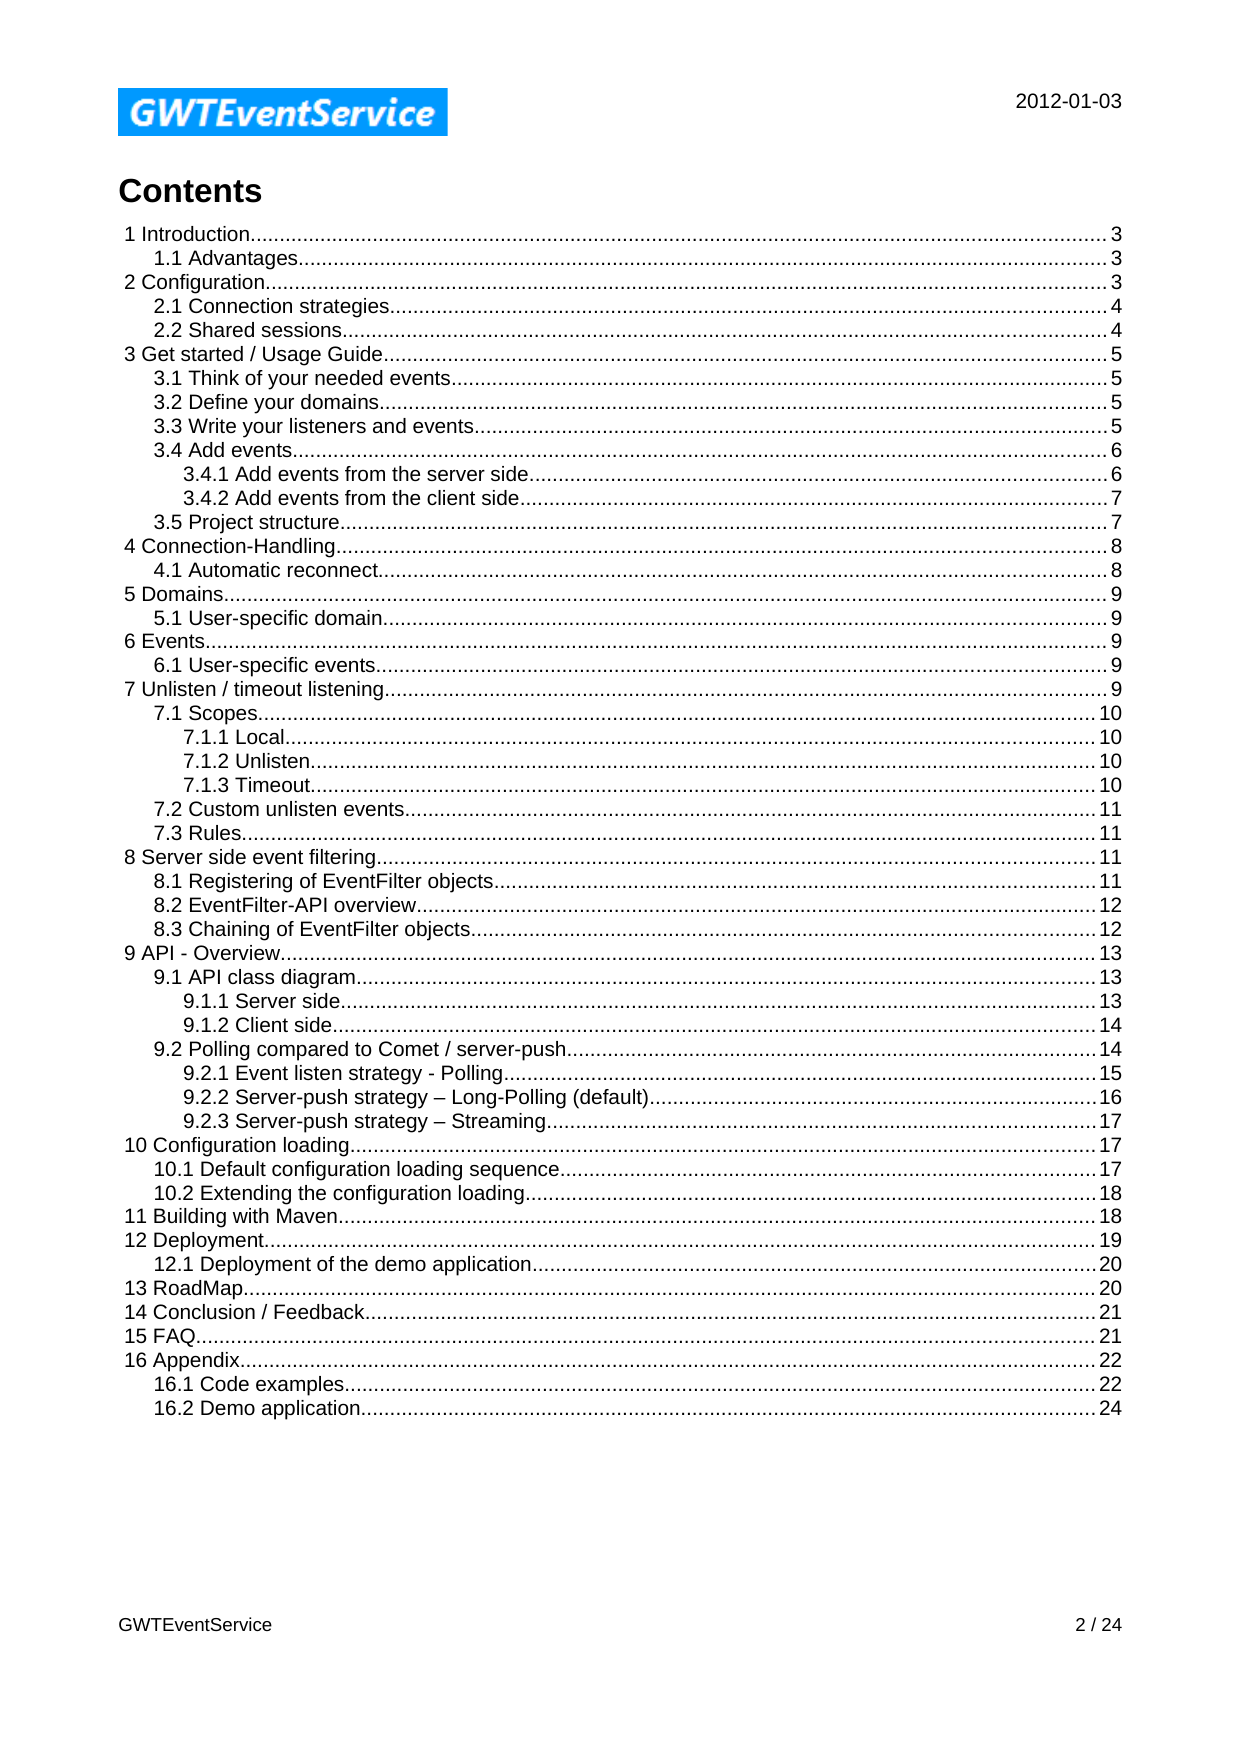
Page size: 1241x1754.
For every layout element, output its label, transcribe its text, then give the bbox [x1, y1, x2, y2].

text 10.2 Extending the configuration loading 18 [148, 1180, 1122, 1204]
text 9.2 Polling compared to Comet / server-push 14 [148, 1037, 1122, 1061]
text 8.3 Chaining of EventFilter objects 12 [148, 917, 1122, 941]
text 9 API - Overview 13 [118, 941, 1122, 965]
text 2.1 Connection strategies 4 [148, 294, 1122, 318]
text 8 Server side event filtering 11 [118, 845, 1122, 869]
text 3.4.1 Add events from the server side 6 [177, 462, 1122, 486]
text 5 Domains 9 [118, 581, 1122, 605]
text 8.2 EventFilter-API overview 12 [148, 893, 1122, 917]
text 3.4.2 Add events from the client side 7 [177, 486, 1122, 509]
text 5.1 User-specific domain 9 [148, 605, 1122, 629]
text 3.1 Think of your needed events 5 [148, 366, 1122, 390]
picture [118, 88, 448, 136]
text 14 Conclusion / Feedback 21 [118, 1300, 1122, 1324]
text 16.1 Code examples 22 [148, 1372, 1122, 1396]
text 10 Configuration loading 17 [118, 1132, 1122, 1156]
text 13 RoadMap 20 [118, 1276, 1122, 1300]
text 15 FAQ 21 [118, 1324, 1122, 1348]
text 9.1.1 Server side 13 [177, 989, 1122, 1013]
text 7.2 Custom unlisten events 11 [148, 797, 1122, 821]
text 8.1 Registering of EventFilter objects 11 [148, 869, 1122, 893]
text 7.1.1 Local 10 [177, 725, 1122, 749]
text 10.1 Default configuration loading sequence 17 [148, 1156, 1122, 1180]
text 7.3 Rules 11 [148, 821, 1122, 845]
text 11 Building with Maven 18 [118, 1204, 1122, 1228]
text 7 Unlisten / timeout listening 9 [118, 677, 1122, 701]
text 4 Connection-Handling 8 [118, 533, 1122, 557]
text 1 Introduction 3 [118, 222, 1122, 246]
text 3.3 Write your listeners and events 5 [148, 414, 1122, 438]
text 3.4 Add events 6 [148, 438, 1122, 462]
text 1.1 Advantages 3 [148, 246, 1122, 270]
text 9.2.1 Event listen strategy - Polling 15 [177, 1061, 1122, 1084]
text 2.2 Shared sessions 4 [148, 318, 1122, 342]
text 9.2.2 Server-push strategy – Long-Polling (default) 16 [177, 1084, 1122, 1108]
text 12 Deployment 19 [118, 1228, 1122, 1252]
text 7.1 Scopes 10 [148, 701, 1122, 725]
text 7.1.3 Timeout 10 [177, 773, 1122, 797]
text 16.2 Demo application 24 [148, 1396, 1122, 1420]
text 16 Appendix 22 [118, 1348, 1122, 1372]
text 3.5 Project structure 7 [148, 509, 1122, 533]
text 9.2.3 Server-push strategy – Streaming 17 [177, 1108, 1122, 1132]
text 9.1 API class diagram 13 [148, 965, 1122, 989]
text 12.1 Deployment of the demo application 20 [148, 1252, 1122, 1276]
subtitle Contents [118, 171, 1122, 209]
text 7.1.2 Unlisten 10 [177, 749, 1122, 773]
text 4.1 Automatic reconnect 8 [148, 557, 1122, 581]
text 6.1 User-specific events 9 [148, 653, 1122, 677]
text 3 Get started / Usage Guide 5 [118, 342, 1122, 366]
text 2 Configuration 3 [118, 270, 1122, 294]
text 3.2 Define your domains 5 [148, 390, 1122, 414]
text 6 Events 9 [118, 629, 1122, 653]
text 9.1.2 Client side 14 [177, 1013, 1122, 1037]
